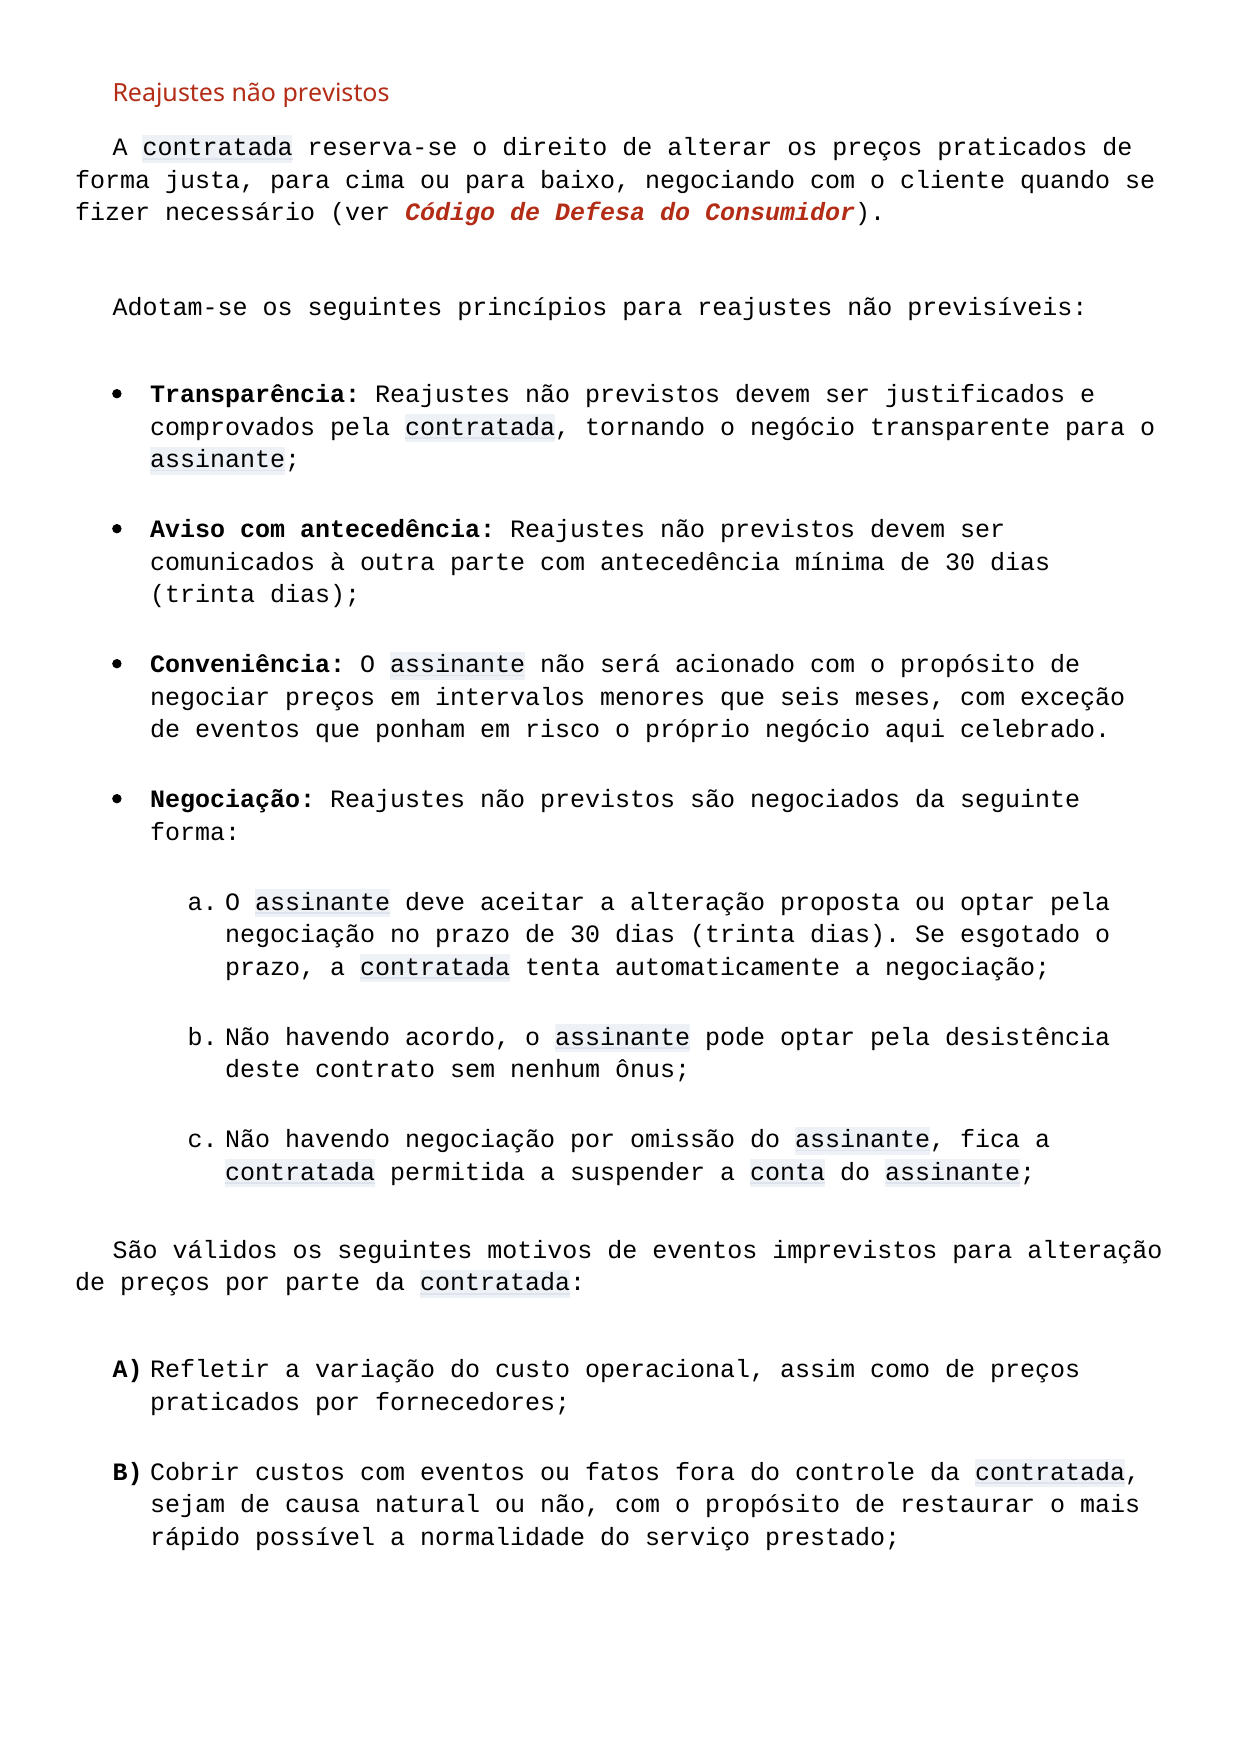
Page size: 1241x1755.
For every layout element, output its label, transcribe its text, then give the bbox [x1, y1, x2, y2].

list Negociação: Reajustes não previstos são negociados da seguinte forma: [112, 787, 1165, 847]
list Aviso com antecedência: Reajustes não previstos devem ser comunicados à outra parte com antecedência mínima de 30 dias (trinta dias); [112, 517, 1165, 610]
list Conveniência: O assinante não será acionado com o propósito de negociar preços em intervalos menores que seis meses, com exceção de eventos que ponham em risco o próprio negócio aqui celebrado. [112, 652, 1165, 745]
list Transparência: Reajustes não previstos devem ser justificados e comprovados pela contratada, tornando o negócio transparente para o assinante; [112, 382, 1165, 475]
subtitle Reajustes não previstos [75, 75, 1165, 109]
list Refletir a variação do custo operacional, assim como de preços praticados por fornecedores; [112, 1357, 1165, 1417]
text Adotam-se os seguintes princípios para reajustes não previsíveis: [75, 295, 1165, 323]
list Cobrir custos com eventos ou fatos fora do controle da contratada, sejam de causa natural ou não, com o propósito de restaurar o mais rápido possível a normalidade do serviço prestado; [112, 1459, 1165, 1552]
text São válidos os seguintes motivos de eventos imprevistos para alteração de preços por parte da contratada: [75, 1237, 1165, 1298]
text A contratada reserva-se o direito de alterar os preços praticados de forma justa, para cima ou para baixo, negociando com o cliente quando se fizer necessário (ver Código de Defesa do Consumidor). [75, 135, 1165, 228]
list Não havendo negociação por omissão do assinante, fica a contratada permitida a suspender a conta do assinante; [187, 1127, 1165, 1187]
list O assinante deve aceitar a alteração proposta ou optar pela negociação no prazo de 30 dias (trinta dias). Se esgotado o prazo, a contratada tenta automaticamente a negociação; [187, 889, 1165, 982]
list Não havendo acordo, o assinante pode optar pela desistência deste contrato sem nenhum ônus; [187, 1024, 1165, 1085]
